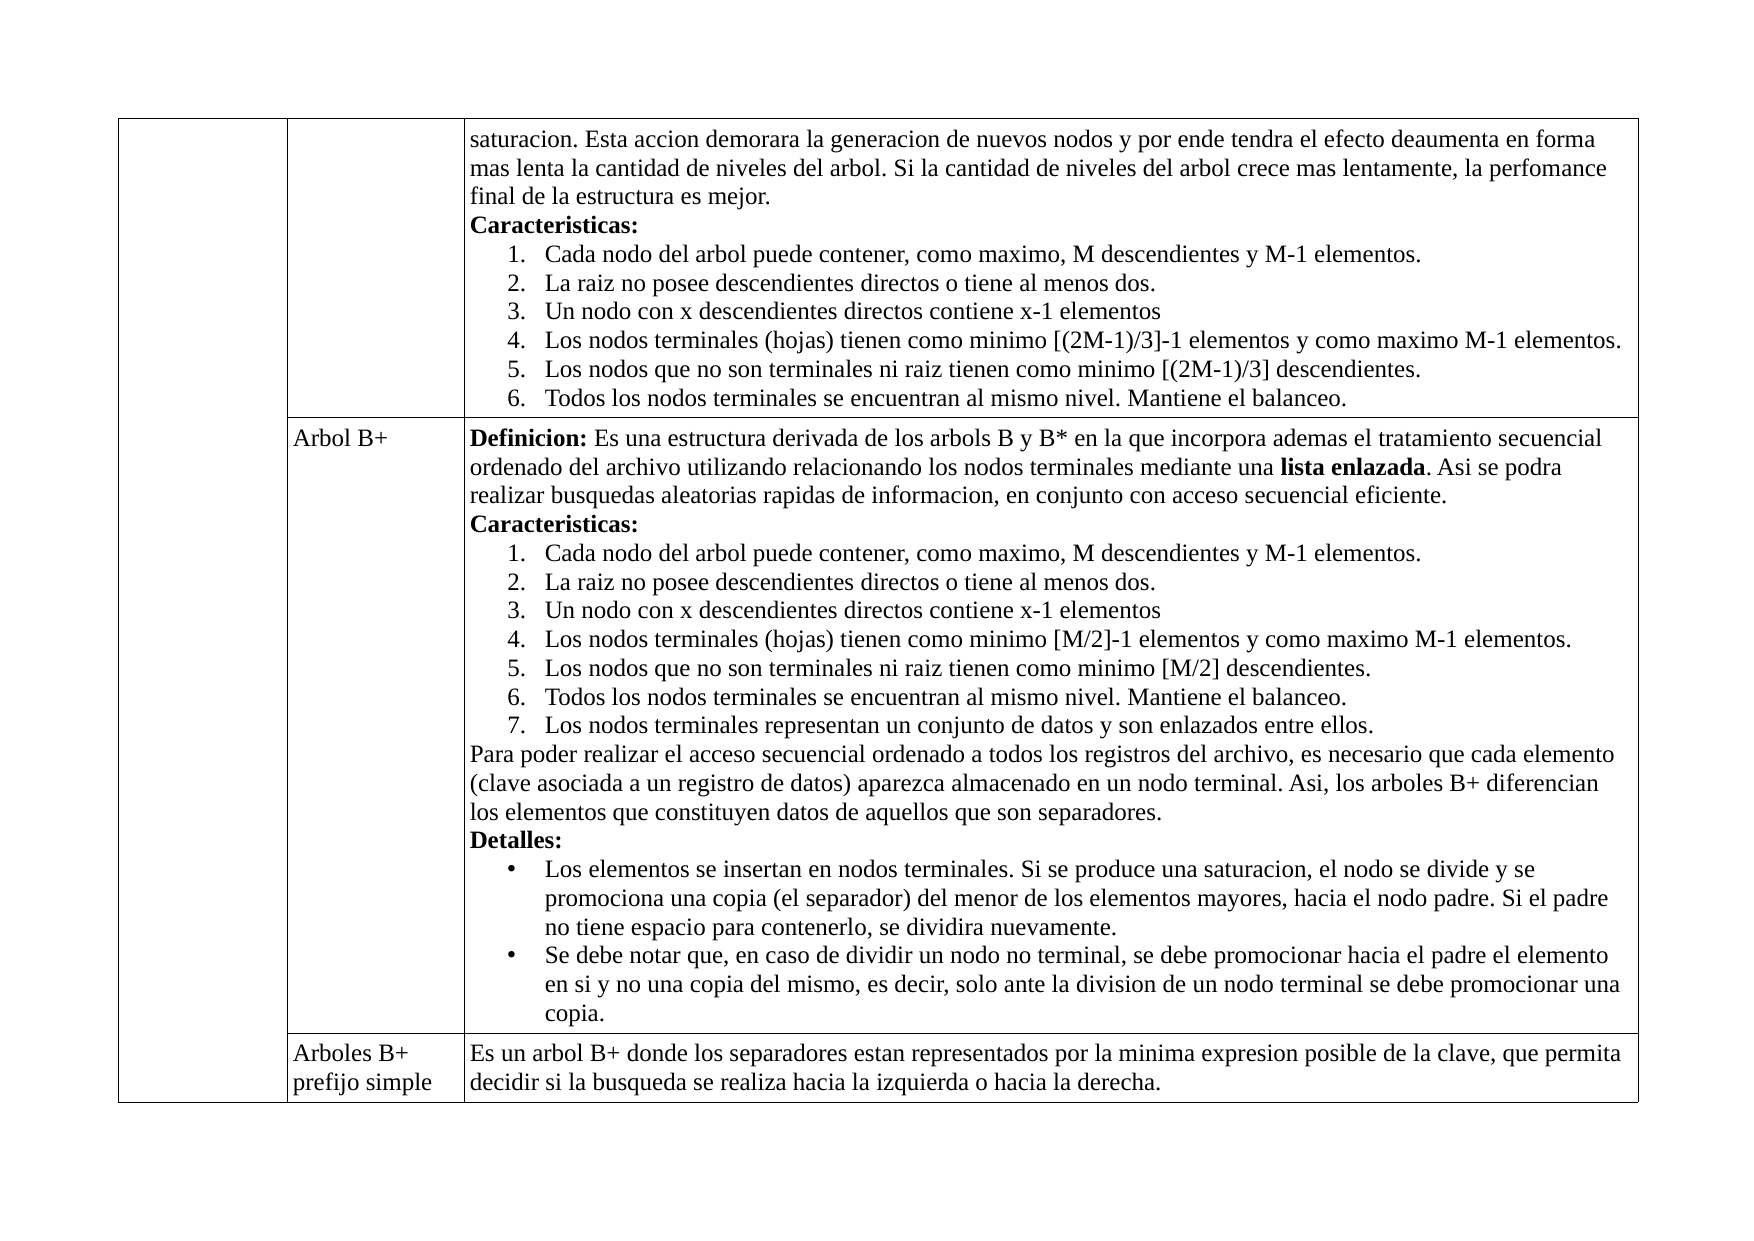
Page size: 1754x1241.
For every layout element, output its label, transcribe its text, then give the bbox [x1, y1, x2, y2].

table_cell Arbol B+ [288, 418, 464, 1032]
table_cell Definicion: Es una estructura derivada de los arbols B y B* en la que incorpora ademas el tratamiento secuencial ordenado del archivo utilizando relacionando los nodos terminales mediante una lista enlazada. Asi se podra realizar busquedas aleatorias rapidas de informacion, en conjunto con acceso secuencial eficiente. Caracteristicas: Cada nodo del arbol puede contener, como maximo, M descendientes y M-1 elementos. La raiz no posee descendientes directos o tiene al menos dos. Un nodo con x descendientes directos contiene x-1 elementos Los nodos terminales (hojas) tienen como minimo [M/2]-1 elementos y como maximo M-1 elementos. Los nodos que no son terminales ni raiz tienen como minimo [M/2] descendientes. Todos los nodos terminales se encuentran al mismo nivel. Mantiene el balanceo. Los nodos terminales representan un conjunto de datos y son enlazados entre ellos. Para poder realizar el acceso secuencial ordenado a todos los registros del archivo, es necesario que cada elemento (clave asociada a un registro de datos) aparezca almacenado en un nodo terminal. Asi, los arboles B+ diferencian los elementos que constituyen datos de aquellos que son separadores. Detalles: Los elementos se insertan en nodos terminales. Si se produce una saturacion, el nodo se divide y se promociona una copia (el separador) del menor de los elementos mayores, hacia el nodo padre. Si el padre no tiene espacio para contenerlo, se dividira nuevamente. Se debe notar que, en caso de dividir un nodo no terminal, se debe promocionar hacia el padre el elemento en si y no una copia del mismo, es decir, solo ante la division de un nodo terminal se debe promocionar una copia. [465, 418, 1638, 1032]
table_cell saturacion. Esta accion demorara la generacion de nuevos nodos y por ende tendra el efecto deaumenta en forma mas lenta la cantidad de niveles del arbol. Si la cantidad de niveles del arbol crece mas lentamente, la perfomance final de la estructura es mejor. Caracteristicas: Cada nodo del arbol puede contener, como maximo, M descendientes y M-1 elementos. La raiz no posee descendientes directos o tiene al menos dos. Un nodo con x descendientes directos contiene x-1 elementos Los nodos terminales (hojas) tienen como minimo [(2M-1)/3]-1 elementos y como maximo M-1 elementos. Los nodos que no son terminales ni raiz tienen como minimo [(2M-1)/3] descendientes. Todos los nodos terminales se encuentran al mismo nivel. Mantiene el balanceo. [465, 119, 1638, 417]
table_cell [119, 119, 287, 1102]
table_cell [288, 119, 464, 417]
table_cell Es un arbol B+ donde los separadores estan representados por la minima expresion posible de la clave, que permita decidir si la busqueda se realiza hacia la izquierda o hacia la derecha. Ventaja: Disminuye el tamaño del arbol, al tener separadores de menor tamaño. [465, 1034, 1638, 1102]
table_cell Arboles B+ prefijo simple [288, 1034, 464, 1102]
